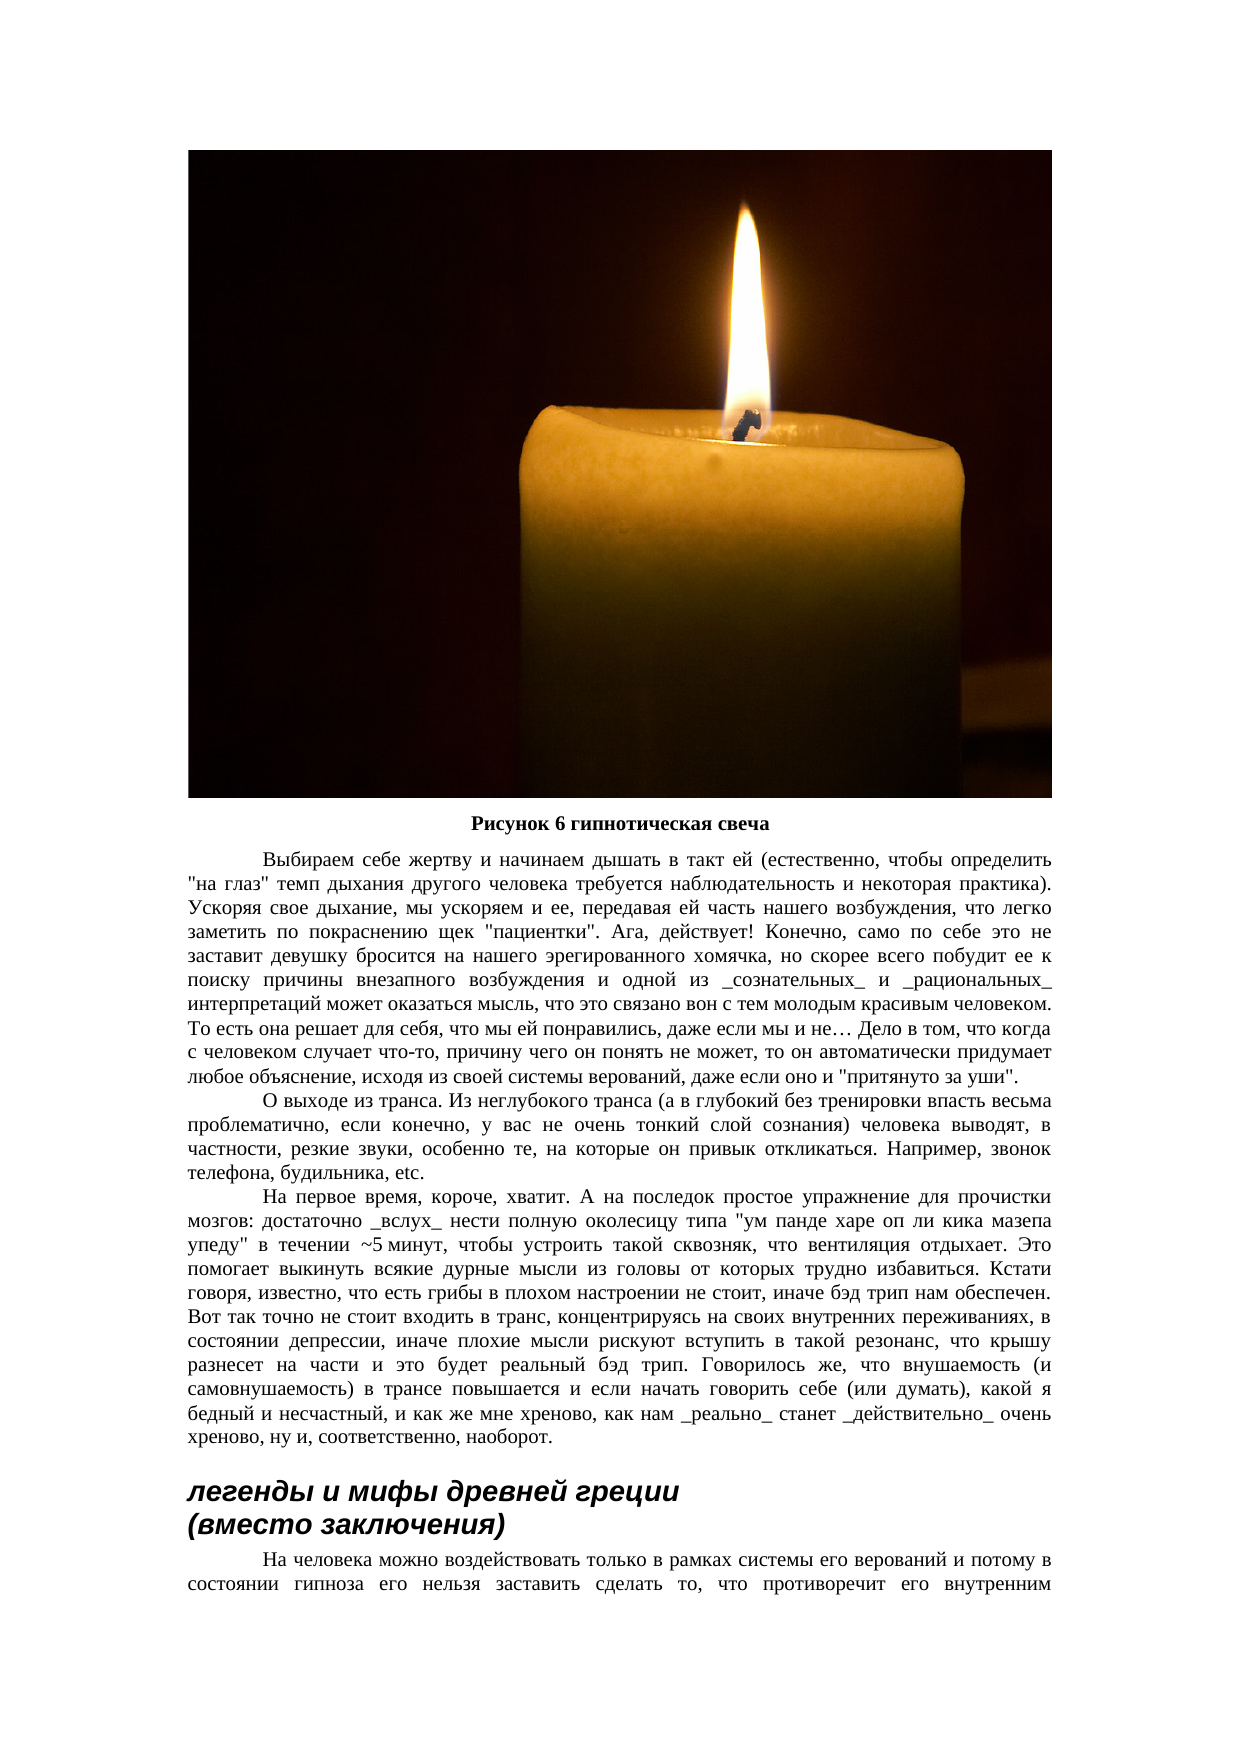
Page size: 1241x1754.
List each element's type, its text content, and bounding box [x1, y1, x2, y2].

picture [188, 150, 1052, 798]
text На первое время, короче, хватит. А на последок простое упражнение для прочистки мозгов: достаточно _вслух_ нести полную околесицу типа "ум панде харе оп ли кика мазепа упеду" в течении ~5 минут, чтобы устроить такой сквозняк, что вентиляция отдыхает. Это помогает выкинуть всякие дурные мысли из головы от которых трудно избавиться. Кстати говоря, известно, что есть грибы в плохом настроении не стоит, иначе бэд трип нам обеспечен. Вот так точно не стоит входить в транс, концентрируясь на своих внутренних переживаниях, в состоянии депрессии, иначе плохие мысли рискуют вступить в такой резонанс, что крышу разнесет на части и это будет реальный бэд трип. Говорилось же, что внушаемость (и самовнушаемость) в трансе повышается и если начать говорить себе (или думать), какой я бедный и несчастный, и как же мне хреново, как нам _реально_ станет _действительно_ очень хреново, ну и, соответственно, наоборот. [187, 1184, 1053, 1448]
text О выходе из транса. Из неглубокого транса (а в глубокий без тренировки впасть весьма проблематично, если конечно, у вас не очень тонкий слой сознания) человека выводят, в частности, резкие звуки, особенно те, на которые он привык откликаться. Например, звонок телефона, будильника, etc. [187, 1088, 1053, 1184]
text Рисунок 6 гипнотическая свеча [187, 810, 1053, 834]
text Выбираем себе жертву и начинаем дышать в такт ей (естественно, чтобы определить "на глаз" темп дыхания другого человека требуется наблюдательность и некоторая практика). Ускоряя свое дыхание, мы ускоряем и ее, передавая ей часть нашего возбуждения, что легко заметить по покраснению щек "пациентки". Ага, действует! Конечно, само по себе это не заставит девушку бросится на нашего эрегированного хомячка, но скорее всего побудит ее к поиску причины внезапного возбуждения и одной из _сознательных_ и _рациональных_ интерпретаций может оказаться мысль, что это связано вон с тем молодым красивым человеком. То есть она решает для себя, что мы ей понравились, даже если мы и не… Дело в том, что когда с человеком случает что-то, причину чего он понять не может, то он автоматически придумает любое объяснение, исходя из своей системы верований, даже если оно и "притянуто за уши". [187, 847, 1053, 1088]
subtitle легенды и мифы древней греции (вместо заключения) [187, 1473, 1053, 1541]
text На человека можно воздействовать только в рамках системы его верований и потому в состоянии гипноза его нельзя заставить сделать то, что противоречит его внутренним [187, 1547, 1053, 1595]
